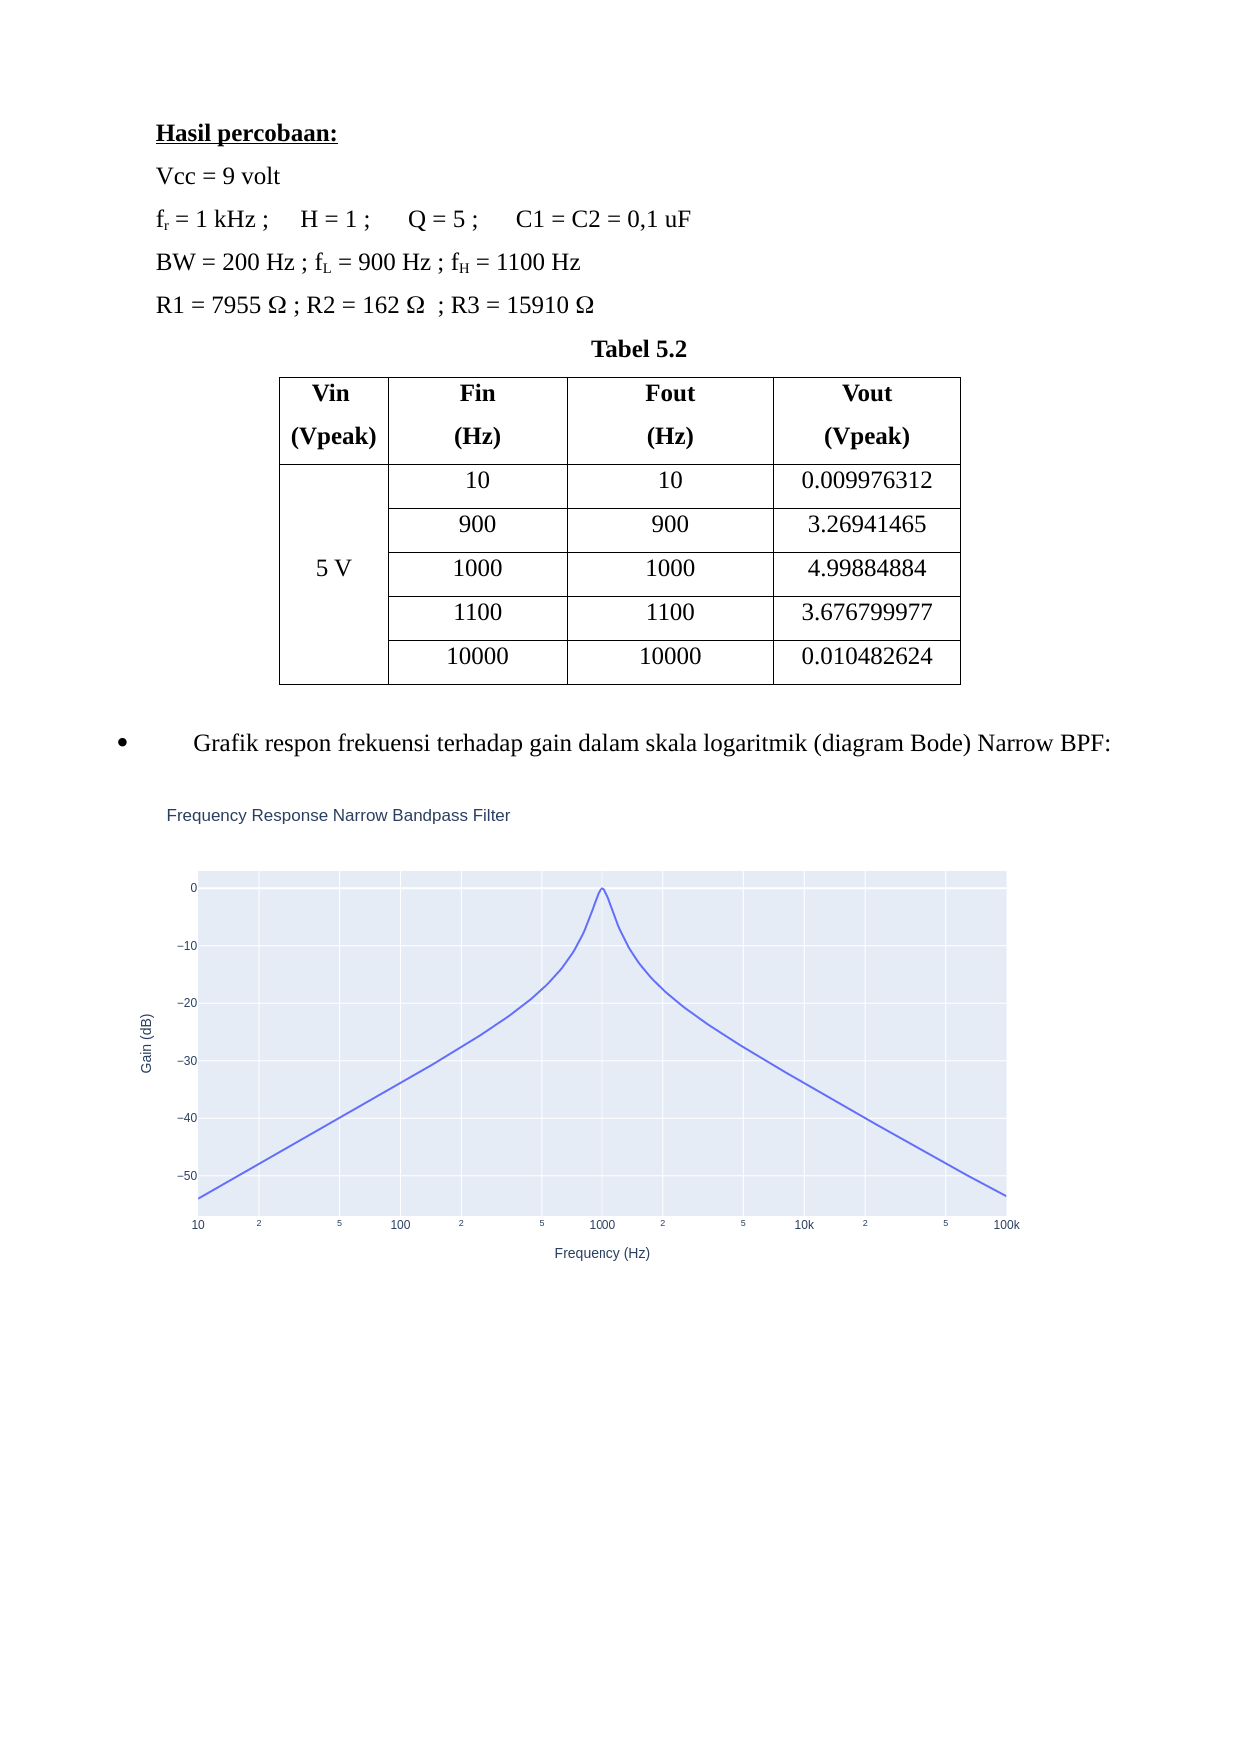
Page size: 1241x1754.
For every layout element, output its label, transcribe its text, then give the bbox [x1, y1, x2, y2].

table_cell 900 [389, 509, 567, 552]
table_cell 5 V [280, 465, 388, 684]
text BW = 200 Hz ; fL = 900 Hz ; fH = 1100 Hz [156, 247, 1122, 276]
text Tabel 5.2 [156, 334, 1122, 362]
table_cell 0.009976312 [774, 465, 960, 508]
table_cell 3.676799977 [774, 597, 960, 640]
table_header Vout (Vpeak) [774, 378, 960, 464]
picture [118, 771, 1085, 1296]
table_header Fout (Hz) [568, 378, 773, 464]
table_cell 900 [568, 509, 773, 552]
table_cell 1100 [568, 597, 773, 640]
text Vcc = 9 volt [156, 161, 1122, 190]
text Hasil percobaan: [156, 118, 1122, 147]
table_cell 1000 [568, 553, 773, 596]
table_cell 10000 [568, 641, 773, 684]
list Grafik respon frekuensi terhadap gain dalam skala logaritmik (diagram Bode) Narrow BPF: [118, 728, 1122, 757]
text R1 = 7955  ; R2 = 162  ; R3 = 15910  [156, 291, 1122, 319]
table_cell 0.010482624 [774, 641, 960, 684]
table_header Vin (Vpeak) [280, 378, 388, 464]
table_header Fin (Hz) [389, 378, 567, 464]
text fr = 1 kHz ; H = 1 ; Q = 5 ; C1 = C2 = 0,1 uF [156, 204, 1122, 233]
table_cell 1100 [389, 597, 567, 640]
table_cell 10 [568, 465, 773, 508]
table_cell 10 [389, 465, 567, 508]
table_cell 10000 [389, 641, 567, 684]
table_cell 4.99884884 [774, 553, 960, 596]
table_cell 3.26941465 [774, 509, 960, 552]
table_cell 1000 [389, 553, 567, 596]
